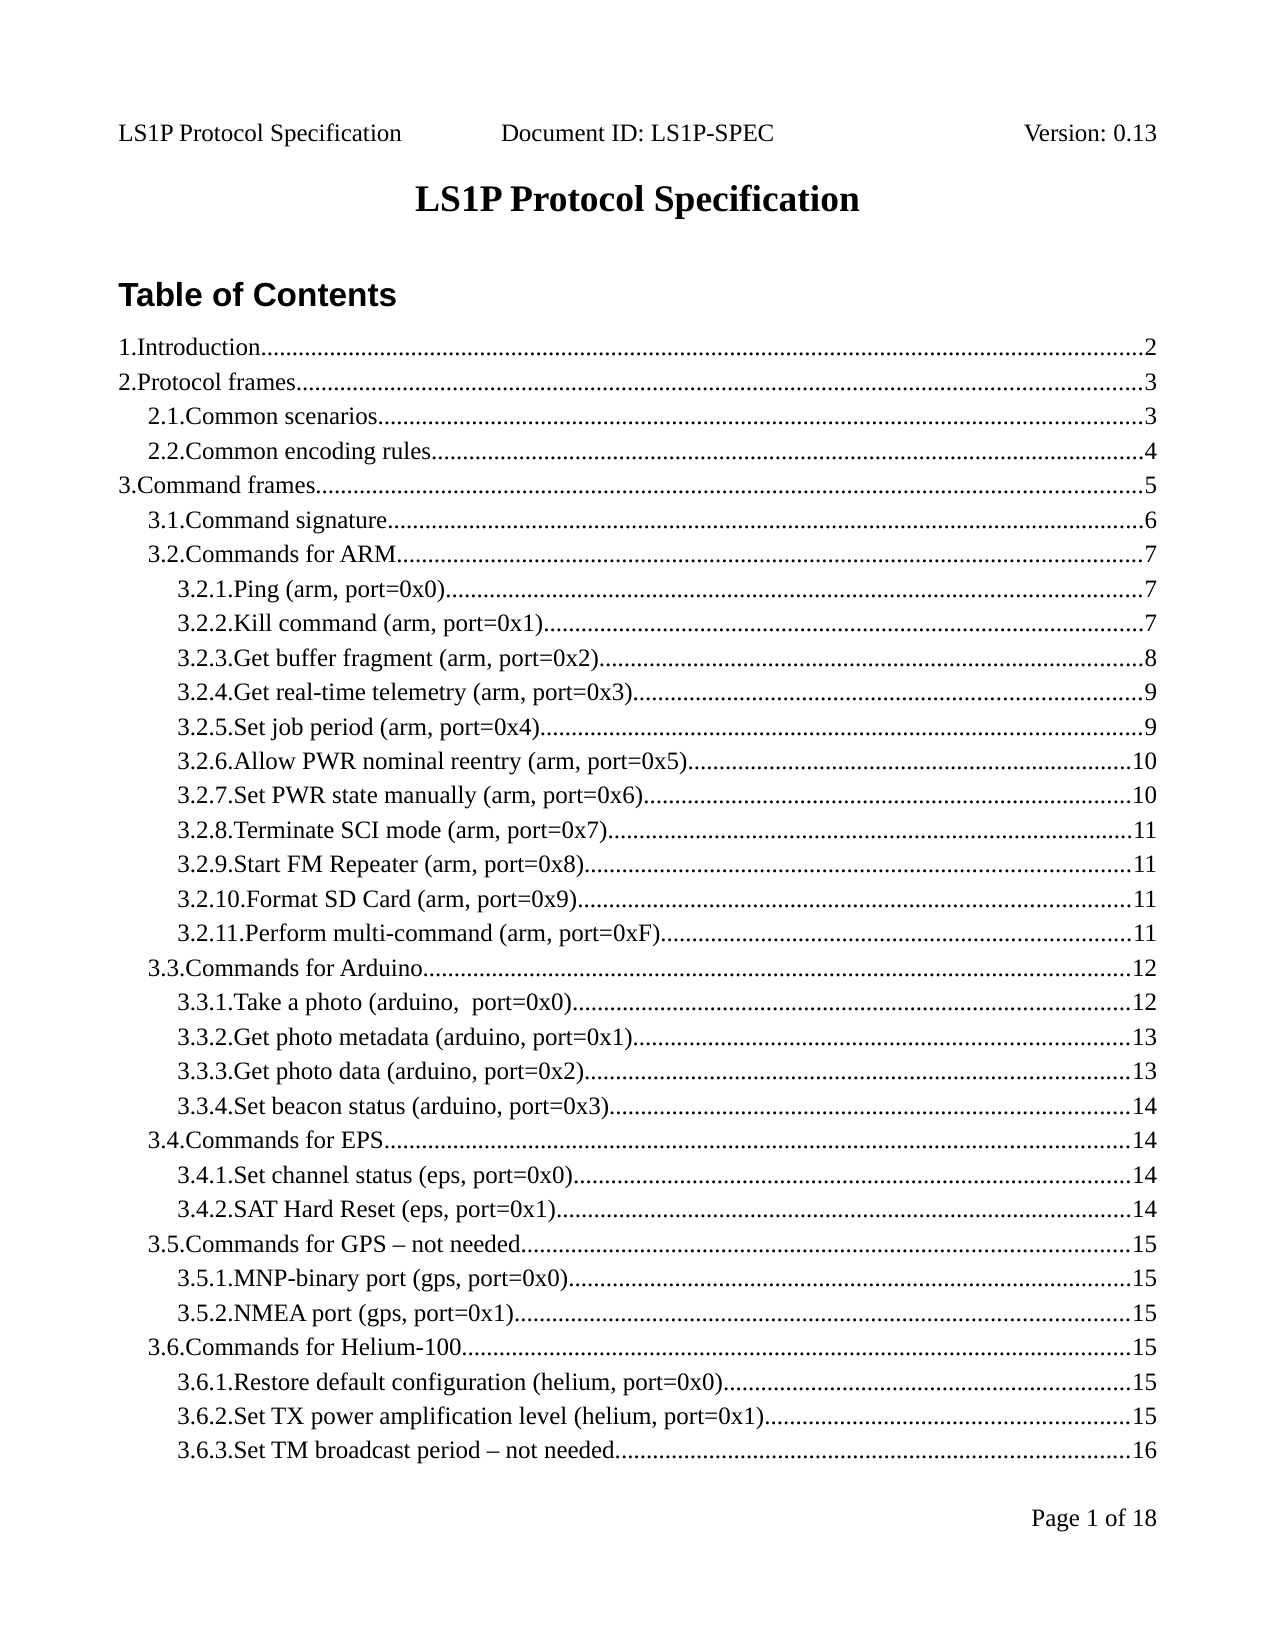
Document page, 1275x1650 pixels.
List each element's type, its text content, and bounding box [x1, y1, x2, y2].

text 3.2.Commands for ARM 7 [148, 539, 1157, 568]
text 3.2.7.Set PWR state manually (arm, port=0x6) 10 [177, 781, 1157, 809]
text 3.2.8.Terminate SCI mode (arm, port=0x7) 11 [177, 815, 1157, 844]
text 3.2.9.Start FM Repeater (arm, port=0x8) 11 [177, 849, 1157, 878]
text 3.5.2.NMEA port (gps, port=0x1) 15 [177, 1298, 1157, 1326]
text 2.Protocol frames 3 [118, 367, 1157, 396]
text 3.5.1.MNP-binary port (gps, port=0x0) 15 [177, 1263, 1157, 1292]
text 3.3.Commands for Arduino 12 [148, 953, 1157, 982]
text 2.1.Common scenarios 3 [148, 401, 1157, 430]
text 3.1.Command signature 6 [148, 505, 1157, 533]
subtitle Table of Contents [118, 275, 1157, 313]
text 3.3.2.Get photo metadata (arduino, port=0x1) 13 [177, 1022, 1157, 1051]
text 3.3.3.Get photo data (arduino, port=0x2) 13 [177, 1056, 1157, 1085]
text 3.6.2.Set TX power amplification level (helium, port=0x1) 15 [177, 1401, 1157, 1430]
text 3.6.1.Restore default configuration (helium, port=0x0) 15 [177, 1367, 1157, 1395]
text 3.2.2.Kill command (arm, port=0x1) 7 [177, 608, 1157, 637]
text 3.2.10.Format SD Card (arm, port=0x9) 11 [177, 884, 1157, 913]
text 3.2.5.Set job period (arm, port=0x4) 9 [177, 712, 1157, 740]
text 3.2.6.Allow PWR nominal reentry (arm, port=0x5) 10 [177, 746, 1157, 775]
text 3.2.4.Get real-time telemetry (arm, port=0x3) 9 [177, 677, 1157, 706]
text 3.4.1.Set channel status (eps, port=0x0) 14 [177, 1160, 1157, 1188]
text 3.4.Commands for EPS 14 [148, 1125, 1157, 1154]
text 2.2.Common encoding rules 4 [148, 436, 1157, 464]
text 3.6.3.Set TM broadcast period – not needed. 16 [177, 1436, 1157, 1464]
text 3.3.4.Set beacon status (arduino, port=0x3) 14 [177, 1091, 1157, 1119]
text 3.2.3.Get buffer fragment (arm, port=0x2) 8 [177, 643, 1157, 671]
text 3.6.Commands for Helium-100 15 [148, 1332, 1157, 1361]
text 3.Command frames 5 [118, 470, 1157, 499]
text 3.2.11.Perform multi-command (arm, port=0xF) 11 [177, 918, 1157, 947]
text 3.5.Commands for GPS – not needed 15 [148, 1229, 1157, 1257]
text 3.4.2.SAT Hard Reset (eps, port=0x1) 14 [177, 1194, 1157, 1223]
text 1.Introduction 2 [118, 332, 1157, 361]
text 3.2.1.Ping (arm, port=0x0) 7 [177, 574, 1157, 602]
text 3.3.1.Take a photo (arduino, port=0x0) 12 [177, 987, 1157, 1016]
title LS1P Protocol Specification [118, 176, 1157, 219]
